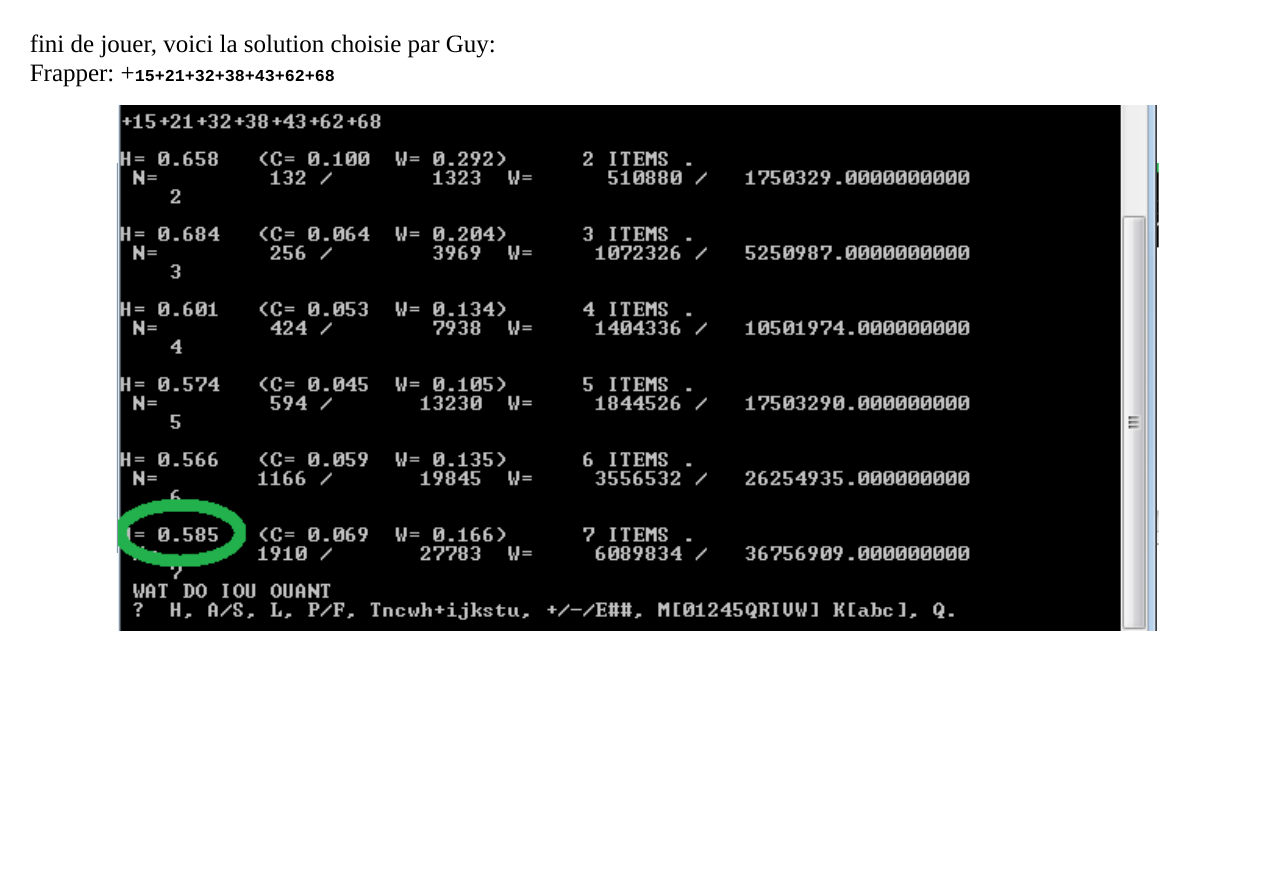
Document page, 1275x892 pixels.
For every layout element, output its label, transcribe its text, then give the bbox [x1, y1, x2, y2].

text fini de jouer, voici la solution choisie par Guy: [29, 29, 1246, 58]
text Frapper: +15+21+32+38+43+62+68 [29, 58, 1246, 87]
picture [116, 105, 1159, 631]
